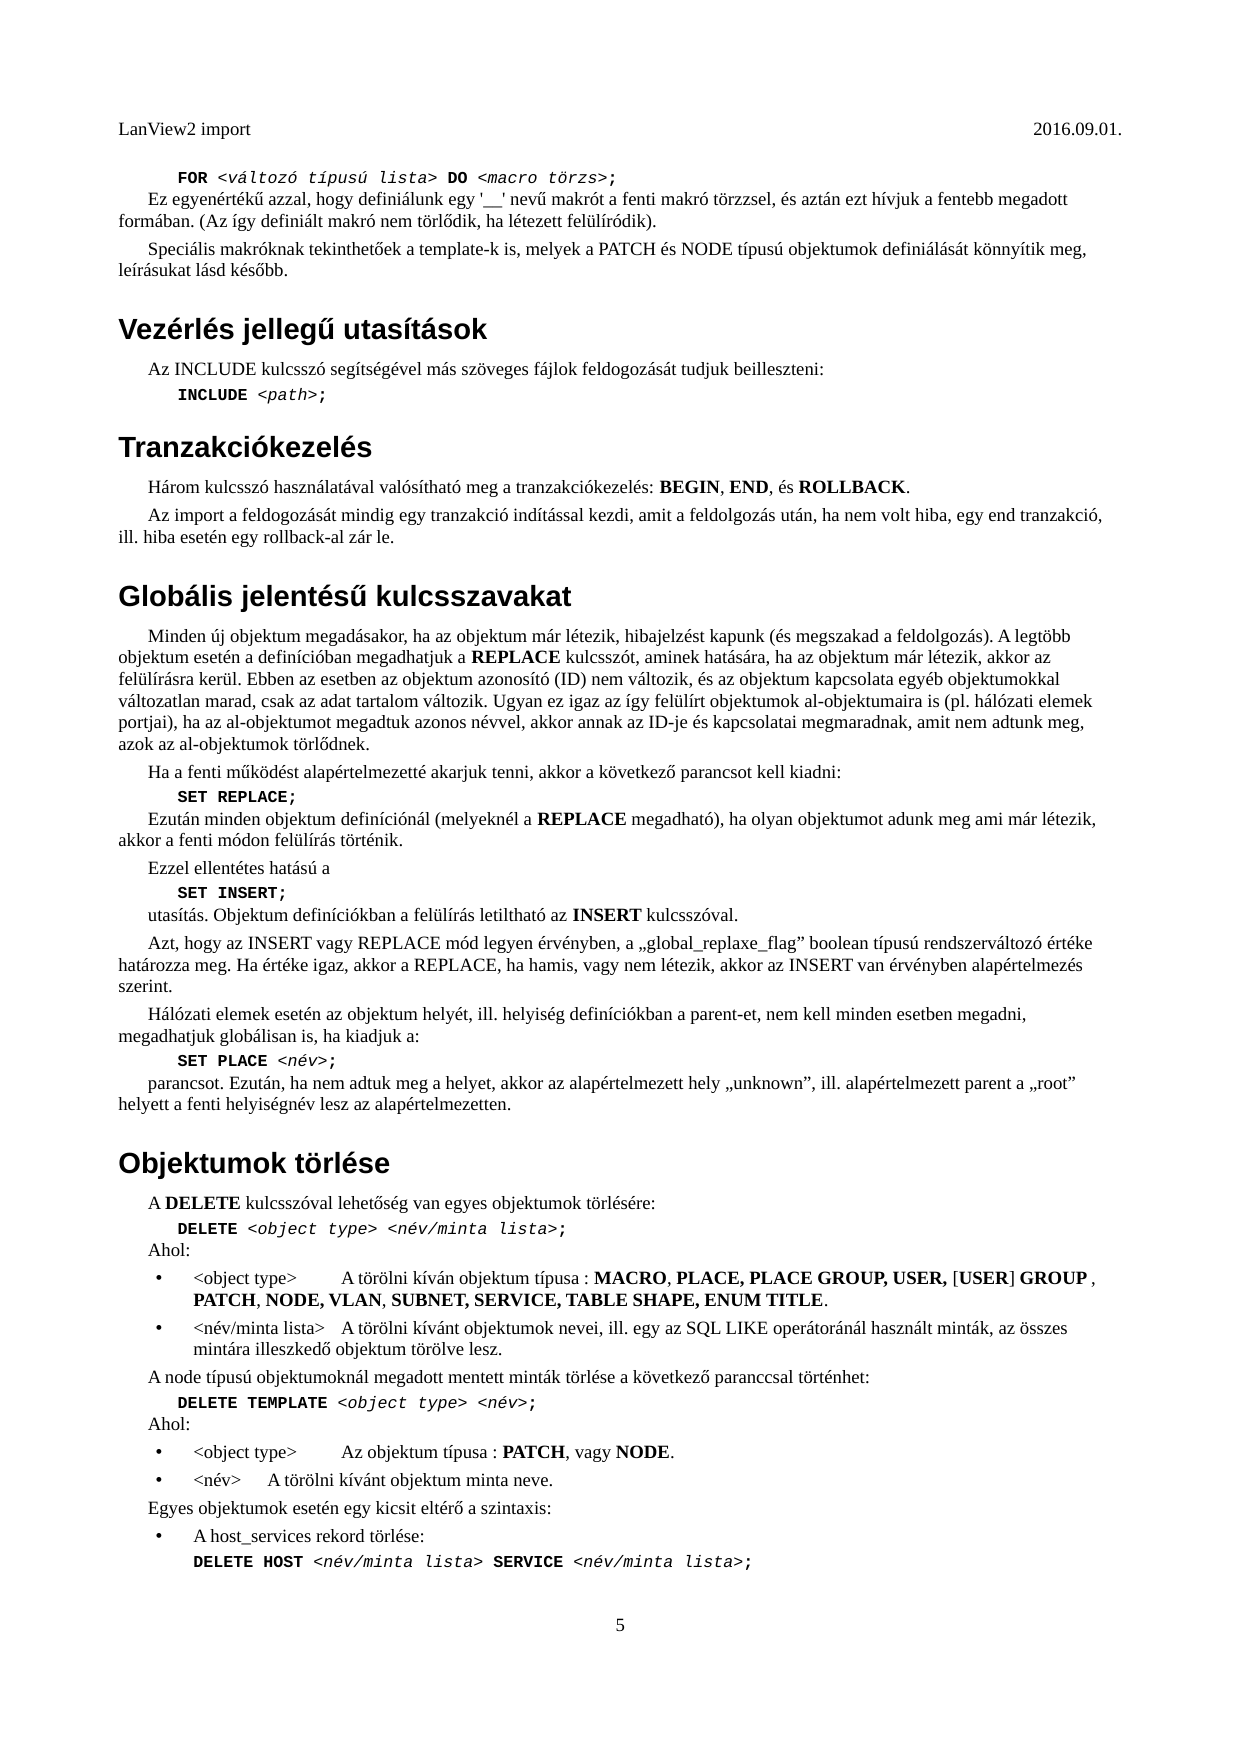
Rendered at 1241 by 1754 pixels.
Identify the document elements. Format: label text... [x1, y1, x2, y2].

list <object type> Az objektum típusa : PATCH, vagy NODE. [156, 1441, 1122, 1463]
text Minden új objektum megadásakor, ha az objektum már létezik, hibajelzést kapunk (és megszakad a feldolgozás). A legtöbb objektum esetén a definícióban megadhatjuk a REPLACE kulcsszót, aminek hatására, ha az objektum már létezik, akkor az felülírásra kerül. Ebben az esetben az objektum azonosító (ID) nem változik, és az objektum kapcsolata egyéb objektumokkal változatlan marad, csak az adat tartalom változik. Ugyan ez igaz az így felülírt objektumok al-objektumaira is (pl. hálózati elemek portjai), ha az al-objektumot megadtuk azonos névvel, akkor annak az ID-je és kapcsolatai megmaradnak, amit nem adtunk meg, azok az al-objektumok törlődnek. [118, 625, 1122, 754]
list DELETE HOST <név/minta lista> SERVICE <név/minta lista>; [156, 1553, 1122, 1572]
text DELETE TEMPLATE <object type> <név>; [177, 1394, 1122, 1413]
text Hálózati elemek esetén az objektum helyét, ill. helyiség definíciókban a parent-et, nem kell minden esetben megadni, megadhatjuk globálisan is, ha kiadjuk a: [118, 1003, 1122, 1046]
text Ha a fenti működést alapértelmezetté akarjuk tenni, akkor a következő parancsot kell kiadni: [118, 761, 1122, 782]
list <név/minta lista> A törölni kívánt objektumok nevei, ill. egy az SQL LIKE operátoránál használt minták, az összes mintára illeszkedő objektum törölve lesz. [156, 1317, 1122, 1360]
text SET PLACE <név>; [177, 1053, 1122, 1072]
subtitle Tranzakciókezelés [118, 430, 1122, 464]
text parancsot. Ezután, ha nem adtuk meg a helyet, akkor az alapértelmezett hely „unknown”, ill. alapértelmezett parent a „root” helyett a fenti helyiségnév lesz az alapértelmezetten. [118, 1072, 1122, 1115]
subtitle Objektumok törlése [118, 1146, 1122, 1180]
text Ezzel ellentétes hatású a [118, 857, 1122, 879]
text Három kulcsszó használatával valósítható meg a tranzakciókezelés: BEGIN, END, és ROLLBACK. [118, 476, 1122, 498]
list <object type> A törölni kíván objektum típusa : MACRO, PLACE, PLACE GROUP, USER, [USER] GROUP , PATCH, NODE, VLAN, SUBNET, SERVICE, TABLE SHAPE, ENUM TITLE. [156, 1267, 1122, 1310]
text Ez egyenértékű azzal, hogy definiálunk egy '__' nevű makrót a fenti makró törzzsel, és aztán ezt hívjuk a fentebb megadott formában. (Az így definiált makró nem törlődik, ha létezett felülíródik). [118, 188, 1122, 231]
text Ahol: [118, 1413, 1122, 1435]
list A host_services rekord törlése: [156, 1525, 1122, 1547]
text Ezután minden objektum definíciónál (melyeknél a REPLACE megadható), ha olyan objektumot adunk meg ami már létezik, akkor a fenti módon felülírás történik. [118, 807, 1122, 851]
text INCLUDE <path>; [177, 386, 1122, 405]
text Speciális makróknak tekinthetőek a template-k is, melyek a PATCH és NODE típusú objektumok definiálását könnyítik meg, leírásukat lásd később. [118, 238, 1122, 281]
subtitle Globális jelentésű kulcsszavakat [118, 579, 1122, 612]
text A node típusú objektumoknál megadott mentett minták törlése a következő paranccsal történhet: [118, 1366, 1122, 1388]
subtitle Vezérlés jellegű utasítások [118, 312, 1122, 346]
text A DELETE kulcsszóval lehetőség van egyes objektumok törlésére: [118, 1192, 1122, 1214]
text FOR <változó típusú lista> DO <macro törzs>; [177, 169, 1122, 188]
text Ahol: [118, 1239, 1122, 1261]
text Az INCLUDE kulcsszó segítségével más szöveges fájlok feldogozását tudjuk beilleszteni: [118, 358, 1122, 380]
text utasítás. Objektum definíciókban a felülírás letiltható az INSERT kulcsszóval. [118, 904, 1122, 926]
text Azt, hogy az INSERT vagy REPLACE mód legyen érvényben, a „global_replaxe_flag” boolean típusú rendszerváltozó értéke határozza meg. Ha értéke igaz, akkor a REPLACE, ha hamis, vagy nem létezik, akkor az INSERT van érvényben alapértelmezés szerint. [118, 932, 1122, 997]
text DELETE <object type> <név/minta lista>; [177, 1220, 1122, 1239]
text Egyes objektumok esetén egy kicsit eltérő a szintaxis: [118, 1497, 1122, 1519]
list <név> A törölni kívánt objektum minta neve. [156, 1469, 1122, 1491]
text SET INSERT; [177, 885, 1122, 904]
text SET REPLACE; [177, 789, 1122, 807]
text Az import a feldogozását mindig egy tranzakció indítással kezdi, amit a feldolgozás után, ha nem volt hiba, egy end tranzakció, ill. hiba esetén egy rollback-al zár le. [118, 504, 1122, 547]
